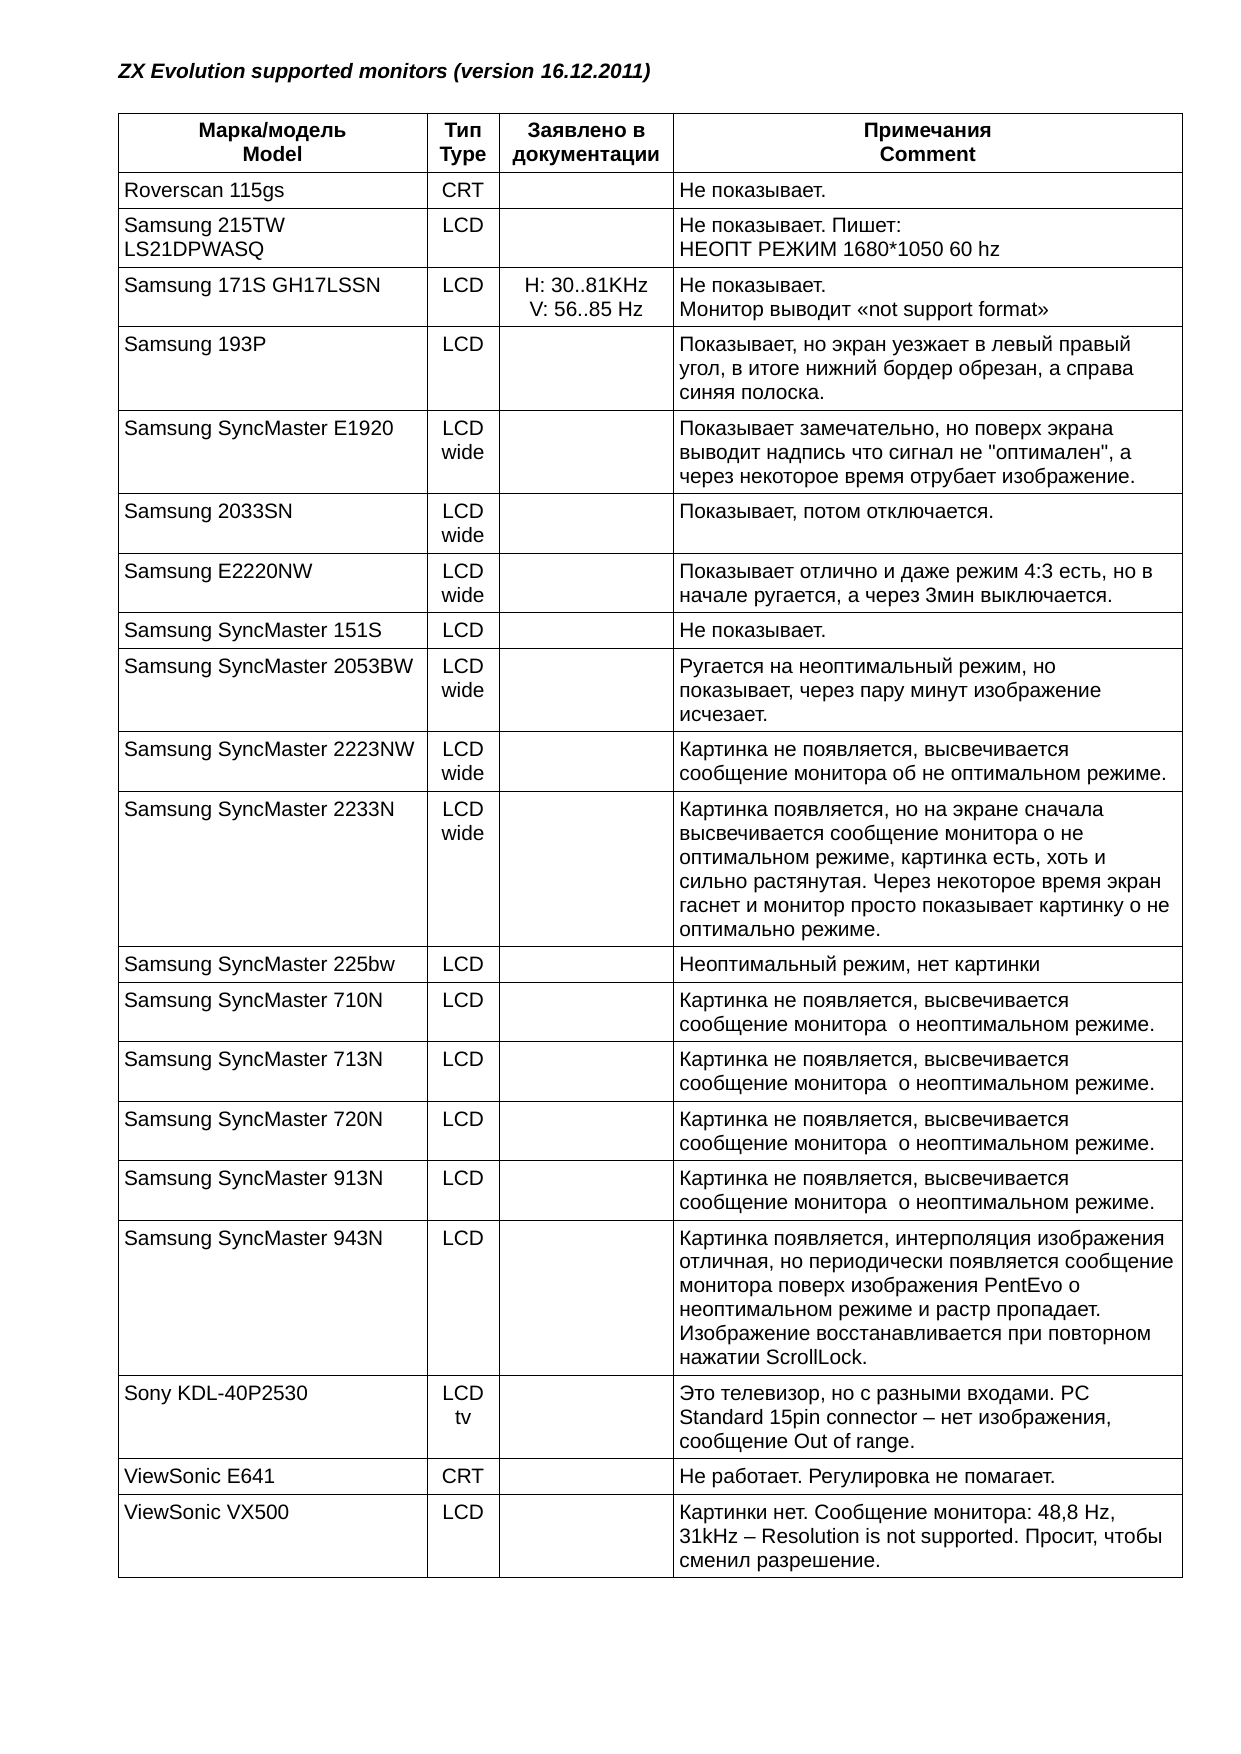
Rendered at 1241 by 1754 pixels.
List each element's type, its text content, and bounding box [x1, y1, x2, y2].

table_cell CRT [428, 173, 499, 207]
table_cell [500, 1102, 673, 1160]
table_cell Samsung 2033SN [119, 494, 427, 553]
table_cell Не показывает. Пишет: НЕОПТ РЕЖИМ 1680*1050 60 hz [674, 209, 1182, 267]
table_cell LCD [428, 983, 499, 1041]
table_cell Samsung SyncMaster 2223NW [119, 732, 427, 791]
table_cell LCD [428, 209, 499, 267]
table_header Примечания Comment [674, 114, 1182, 172]
table_cell LCD [428, 947, 499, 982]
table_cell LCD [428, 1221, 499, 1375]
table_cell Показывает отлично и даже режим 4:3 есть, но в начале ругается, а через 3мин выключается. [674, 554, 1182, 612]
table_cell [500, 732, 673, 791]
table_cell Картинки нет. Сообщение монитора: 48,8 Hz, 31kHz – Resolution is not supported. Просит, чтобы сменил разрешение. [674, 1495, 1182, 1577]
table_cell Samsung SyncMaster 225bw [119, 947, 427, 982]
table_cell Samsung SyncMaster 713N [119, 1042, 427, 1101]
table_cell Картинка не появляется, высвечивается сообщение монитора о неоптимальном режиме. [674, 1102, 1182, 1160]
table_cell Не показывает. Монитор выводит «not support format» [674, 268, 1182, 326]
table_cell Samsung 171S GH17LSSN [119, 268, 427, 326]
table_cell [500, 983, 673, 1041]
table_cell [500, 1221, 673, 1375]
table_cell Показывает, но экран уезжает в левый правый угол, в итоге нижний бордер обрезан, а справа синяя полоска. [674, 327, 1182, 410]
table_cell Samsung SyncMaster 2233N [119, 792, 427, 946]
table_cell LCD tv [428, 1376, 499, 1458]
table_cell LCD wide [428, 792, 499, 946]
table_cell Это телевизор, но с разными входами. PC Standard 15pin connector – нет изображения, сообщение Out of range. [674, 1376, 1182, 1458]
table_cell Samsung 215TW LS21DPWASQ [119, 209, 427, 267]
table_cell [500, 173, 673, 207]
table_cell Картинка появляется, но на экране сначала высвечивается сообщение монитора о не оптимальном режиме, картинка есть, хоть и сильно растянутая. Через некоторое время экран гаснет и монитор просто показывает картинку о не оптимально режиме. [674, 792, 1182, 946]
table_cell Samsung SyncMaster 710N [119, 983, 427, 1041]
table_cell LCD wide [428, 732, 499, 791]
table_cell Картинка появляется, интерполяция изображения отличная, но периодически появляется сообщение монитора поверх изображения PentEvo о неоптимальном режиме и растр пропадает. Изображение восстанавливается при повторном нажатии ScrollLock. [674, 1221, 1182, 1375]
table_cell Samsung SyncMaster 2053BW [119, 649, 427, 731]
table_cell [500, 649, 673, 731]
table_cell LCD [428, 1102, 499, 1160]
table_cell H: 30..81KHz V: 56..85 Hz [500, 268, 673, 326]
table_cell LCD wide [428, 554, 499, 612]
table_header Заявлено в документации [500, 114, 673, 172]
table_cell Roverscan 115gs [119, 173, 427, 207]
table_cell Samsung E2220NW [119, 554, 427, 612]
table_cell Не работает. Регулировка не помагает. [674, 1459, 1182, 1494]
table_cell [500, 792, 673, 946]
table_cell Картинка не появляется, высвечивается сообщение монитора о неоптимальном режиме. [674, 1161, 1182, 1219]
table_cell Samsung 193P [119, 327, 427, 410]
table_cell [500, 209, 673, 267]
table_cell Samsung SyncMaster 720N [119, 1102, 427, 1160]
table_cell [500, 327, 673, 410]
table_cell Не показывает. [674, 613, 1182, 648]
table_header Тип Type [428, 114, 499, 172]
table_cell Показывает, потом отключается. [674, 494, 1182, 553]
table_cell LCD wide [428, 649, 499, 731]
table_cell ViewSonic E641 [119, 1459, 427, 1494]
table_cell Картинка не появляется, высвечивается сообщение монитора о неоптимальном режиме. [674, 983, 1182, 1041]
table_cell Samsung SyncMaster 913N [119, 1161, 427, 1219]
table_cell Неоптимальный режим, нет картинки [674, 947, 1182, 982]
table_cell [500, 1042, 673, 1101]
table_cell LCD [428, 268, 499, 326]
table_cell LCD [428, 1495, 499, 1577]
table_cell [500, 554, 673, 612]
table_cell [500, 613, 673, 648]
table_cell LCD [428, 1042, 499, 1101]
table_cell Samsung SyncMaster 151S [119, 613, 427, 648]
table_cell [500, 947, 673, 982]
table_cell Ругается на неоптимальный режим, но показывает, через пару минут изображение исчезает. [674, 649, 1182, 731]
table_cell [500, 1376, 673, 1458]
table_cell [500, 1495, 673, 1577]
table_cell Картинка не появляется, высвечивается сообщение монитора об не оптимальном режиме. [674, 732, 1182, 791]
table_cell ViewSonic VX500 [119, 1495, 427, 1577]
table_cell Показывает замечательно, но поверх экрана выводит надпись что сигнал не "оптимален", а через некоторое время отрубает изображение. [674, 411, 1182, 493]
table_cell LCD [428, 1161, 499, 1219]
table_cell Samsung SyncMaster E1920 [119, 411, 427, 493]
table_cell LCD [428, 327, 499, 410]
table_cell Samsung SyncMaster 943N [119, 1221, 427, 1375]
table_header Марка/модель Model [119, 114, 427, 172]
table_cell [500, 1161, 673, 1219]
table_cell LCD [428, 613, 499, 648]
table_cell Не показывает. [674, 173, 1182, 207]
table_cell [500, 494, 673, 553]
table_cell [500, 411, 673, 493]
table_cell LCD wide [428, 411, 499, 493]
table_cell Sony KDL-40P2530 [119, 1376, 427, 1458]
table_cell CRT [428, 1459, 499, 1494]
table_cell Картинка не появляется, высвечивается сообщение монитора о неоптимальном режиме. [674, 1042, 1182, 1101]
table_cell LCD wide [428, 494, 499, 553]
table_cell [500, 1459, 673, 1494]
